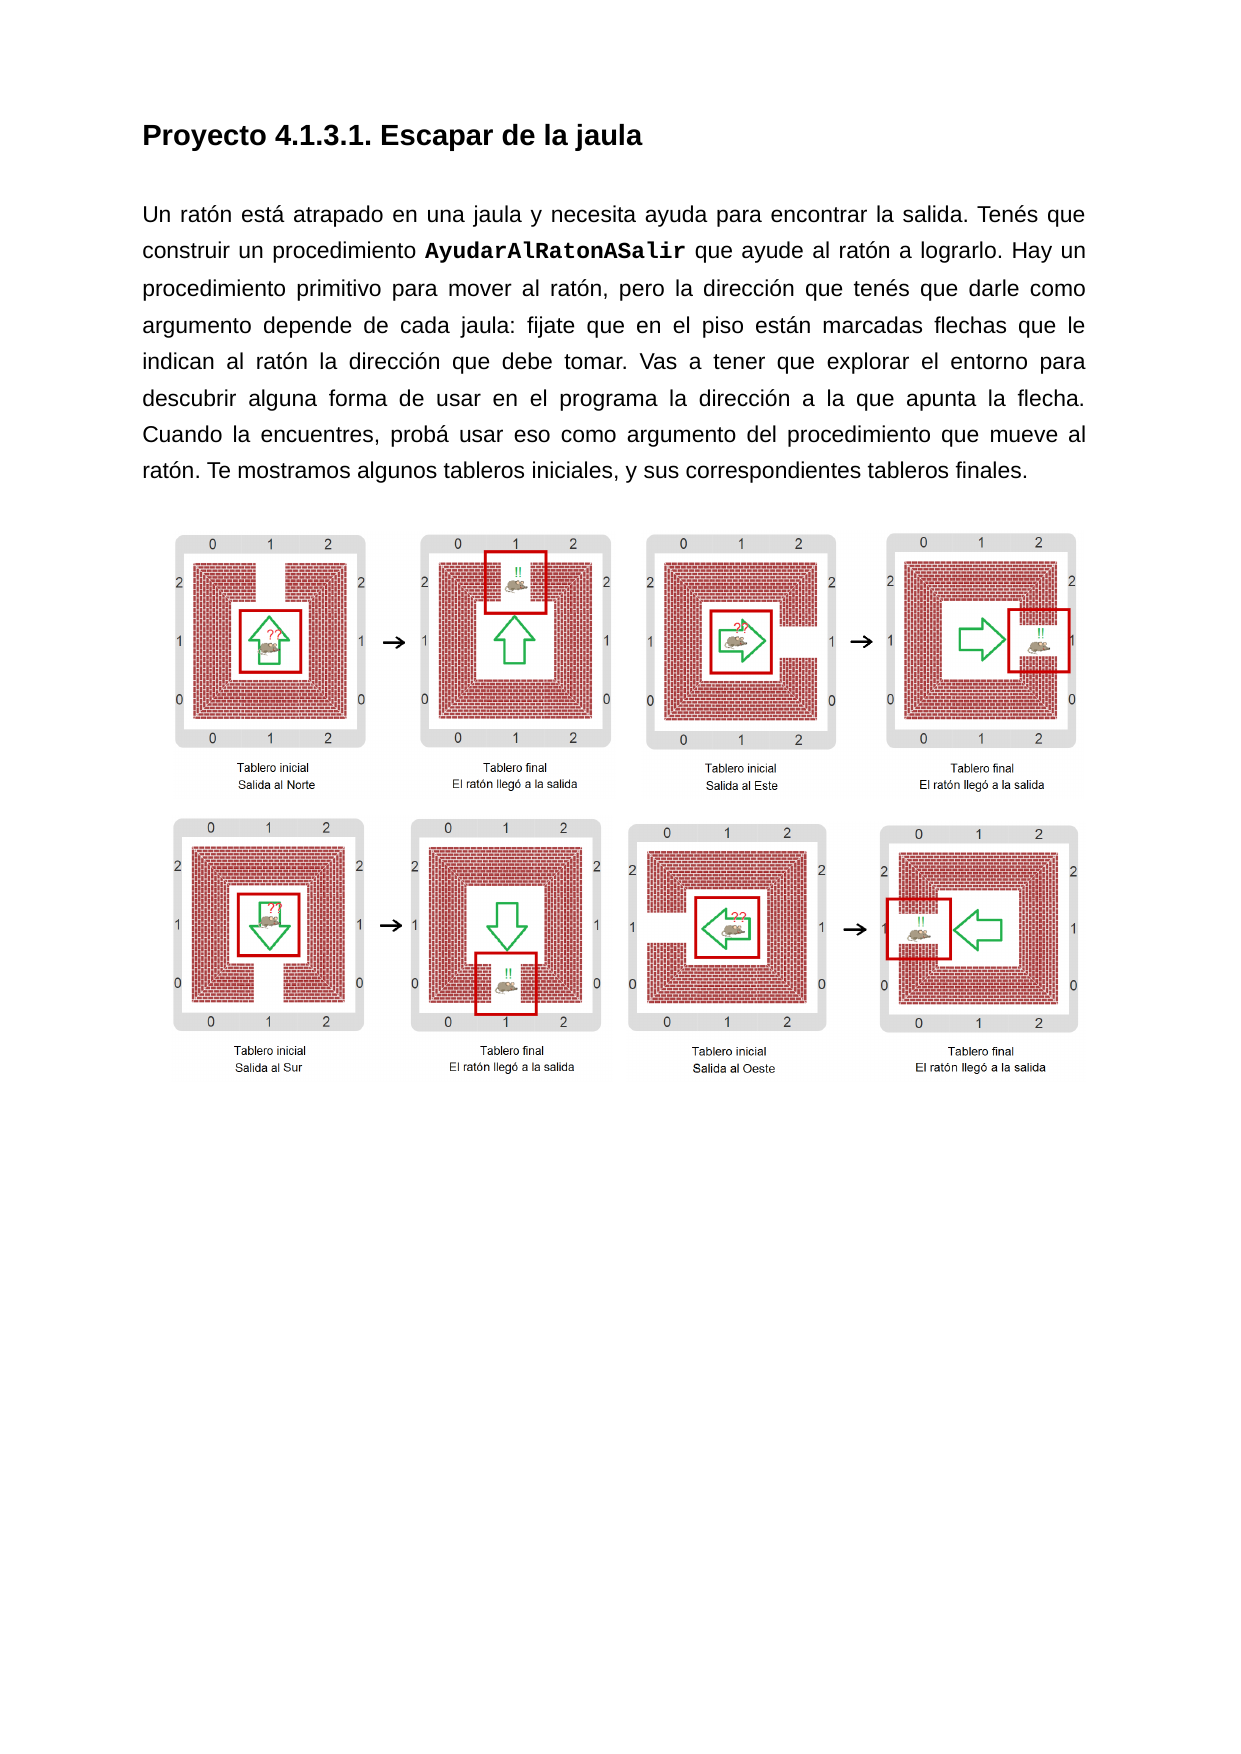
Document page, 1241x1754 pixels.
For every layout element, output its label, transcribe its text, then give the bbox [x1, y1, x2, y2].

picture [626, 821, 1087, 1082]
picture [170, 815, 614, 1082]
text Un ratón está atrapado en una jaula y necesita ayuda para encontrar la salida. Tenés que construir un procedimiento AyudarAlRatonASalir que ayude al ratón a lograrlo. Hay un procedimiento primitivo para mover al ratón, pero la dirección que tenés que darle como argumento depende de cada jaula: fijate que en el piso están marcadas flechas que le indican al ratón la dirección que debe tomar. Vas a tener que explorar el entorno para descubrir alguna forma de usar en el programa la dirección a la que apunta la flecha. Cuando la encuentres, probá usar eso como argumento del procedimiento que mueve al ratón. Te mostramos algunos tableros iniciales, y sus correspondientes tableros finales. [142, 201, 1087, 483]
text Proyecto 4.1.3.1. Escapar de la jaula [142, 118, 1087, 152]
picture [173, 531, 617, 799]
